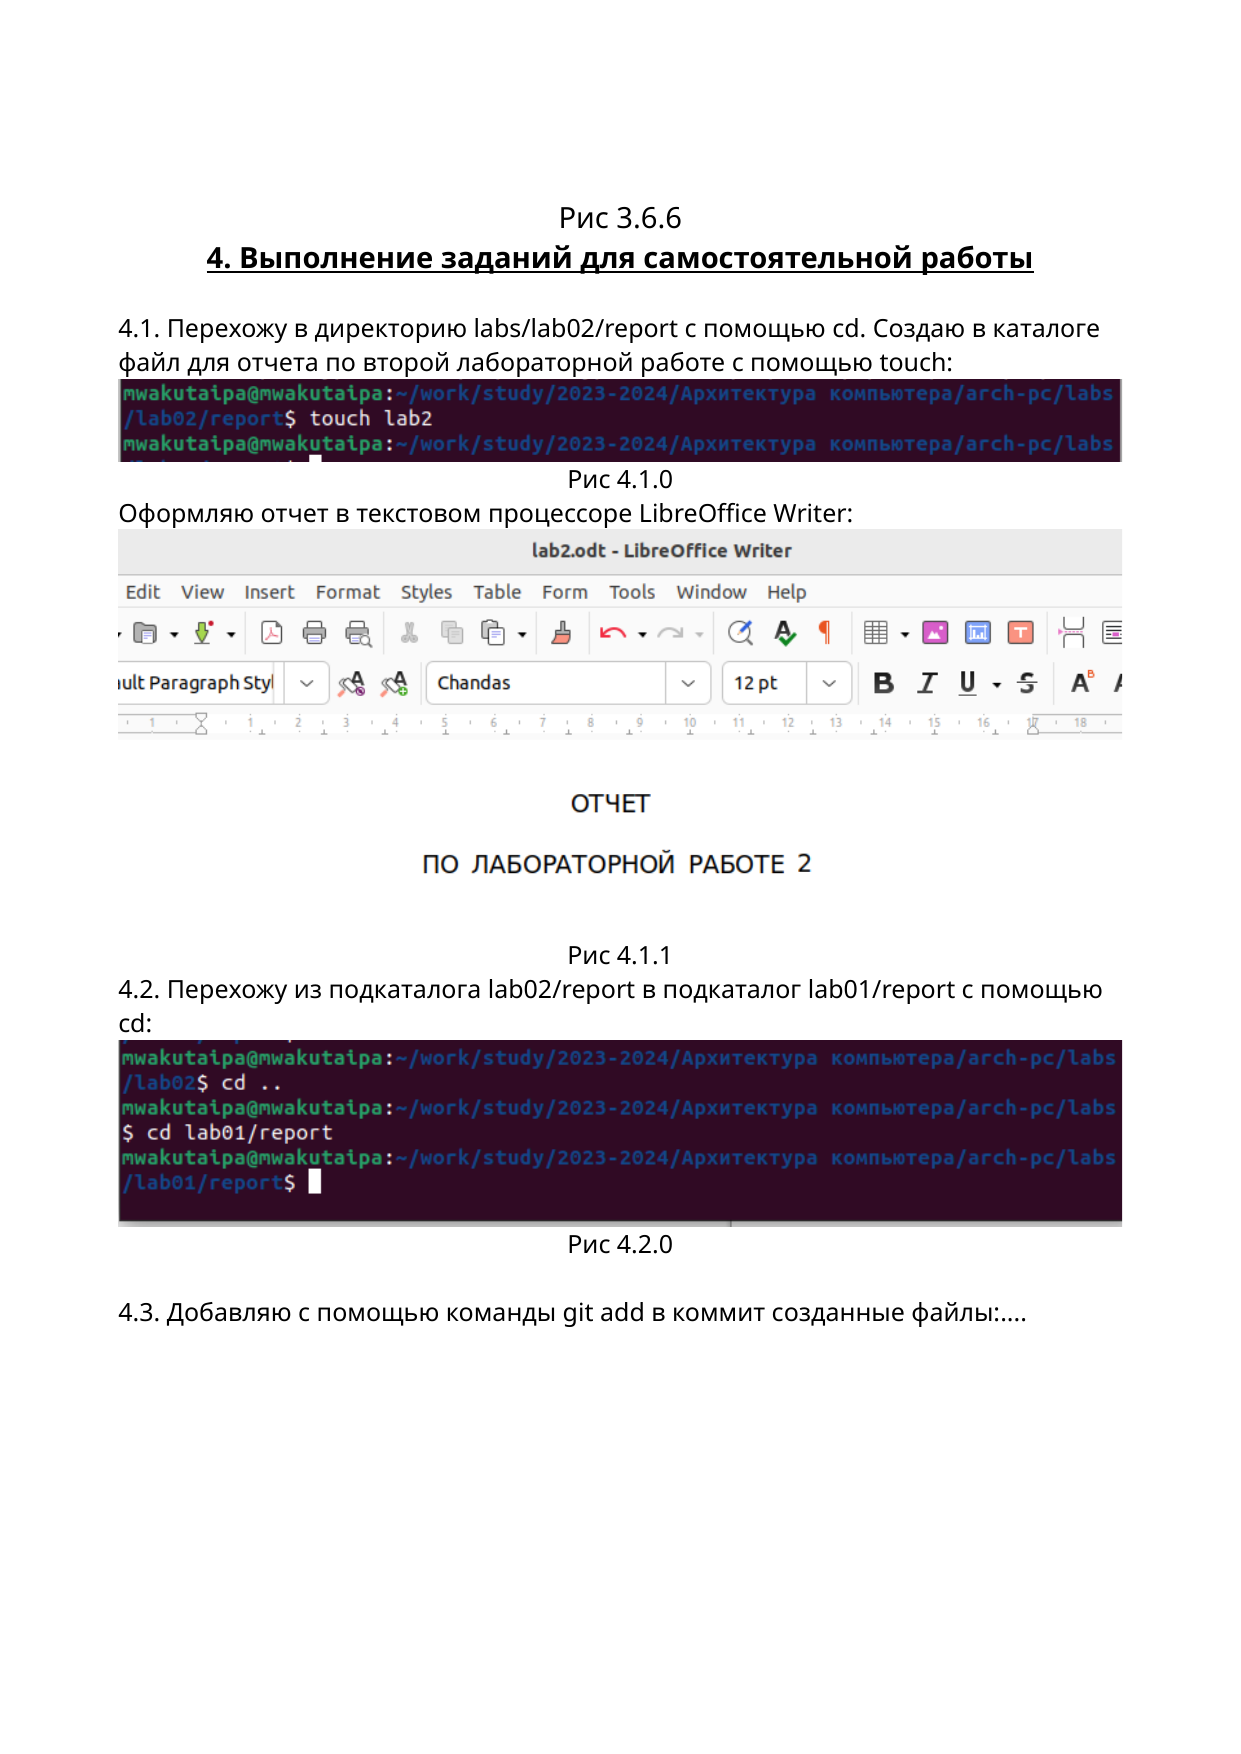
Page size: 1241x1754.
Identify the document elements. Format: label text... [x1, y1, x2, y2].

text 4.1. Перехожу в директорию labs/lab02/report с помощью cd. Создаю в каталоге файл для отчета по второй лабораторной работе с помощью touch: [118, 311, 1122, 379]
picture [118, 1040, 1123, 1227]
picture [118, 529, 1123, 938]
text 4.3. Добавляю с помощью команды git add в коммит созданные файлы:.... [118, 1294, 1122, 1329]
text Рис 3.6.6 [118, 197, 1122, 237]
picture [118, 379, 1123, 462]
text Рис 4.1.1 [118, 938, 1122, 972]
text Рис 4.2.0 [118, 1227, 1122, 1261]
text Оформляю отчет в текстовом процессоре LibreOffice Writer: [118, 496, 1122, 529]
text 4.2. Перехожу из подкаталога lab02/report в подкаталог lab01/report с помощью cd: [118, 972, 1122, 1040]
text Рис 4.1.0 [118, 462, 1122, 496]
text 4. Выполнение заданий для самостоятельной работы [118, 237, 1122, 277]
